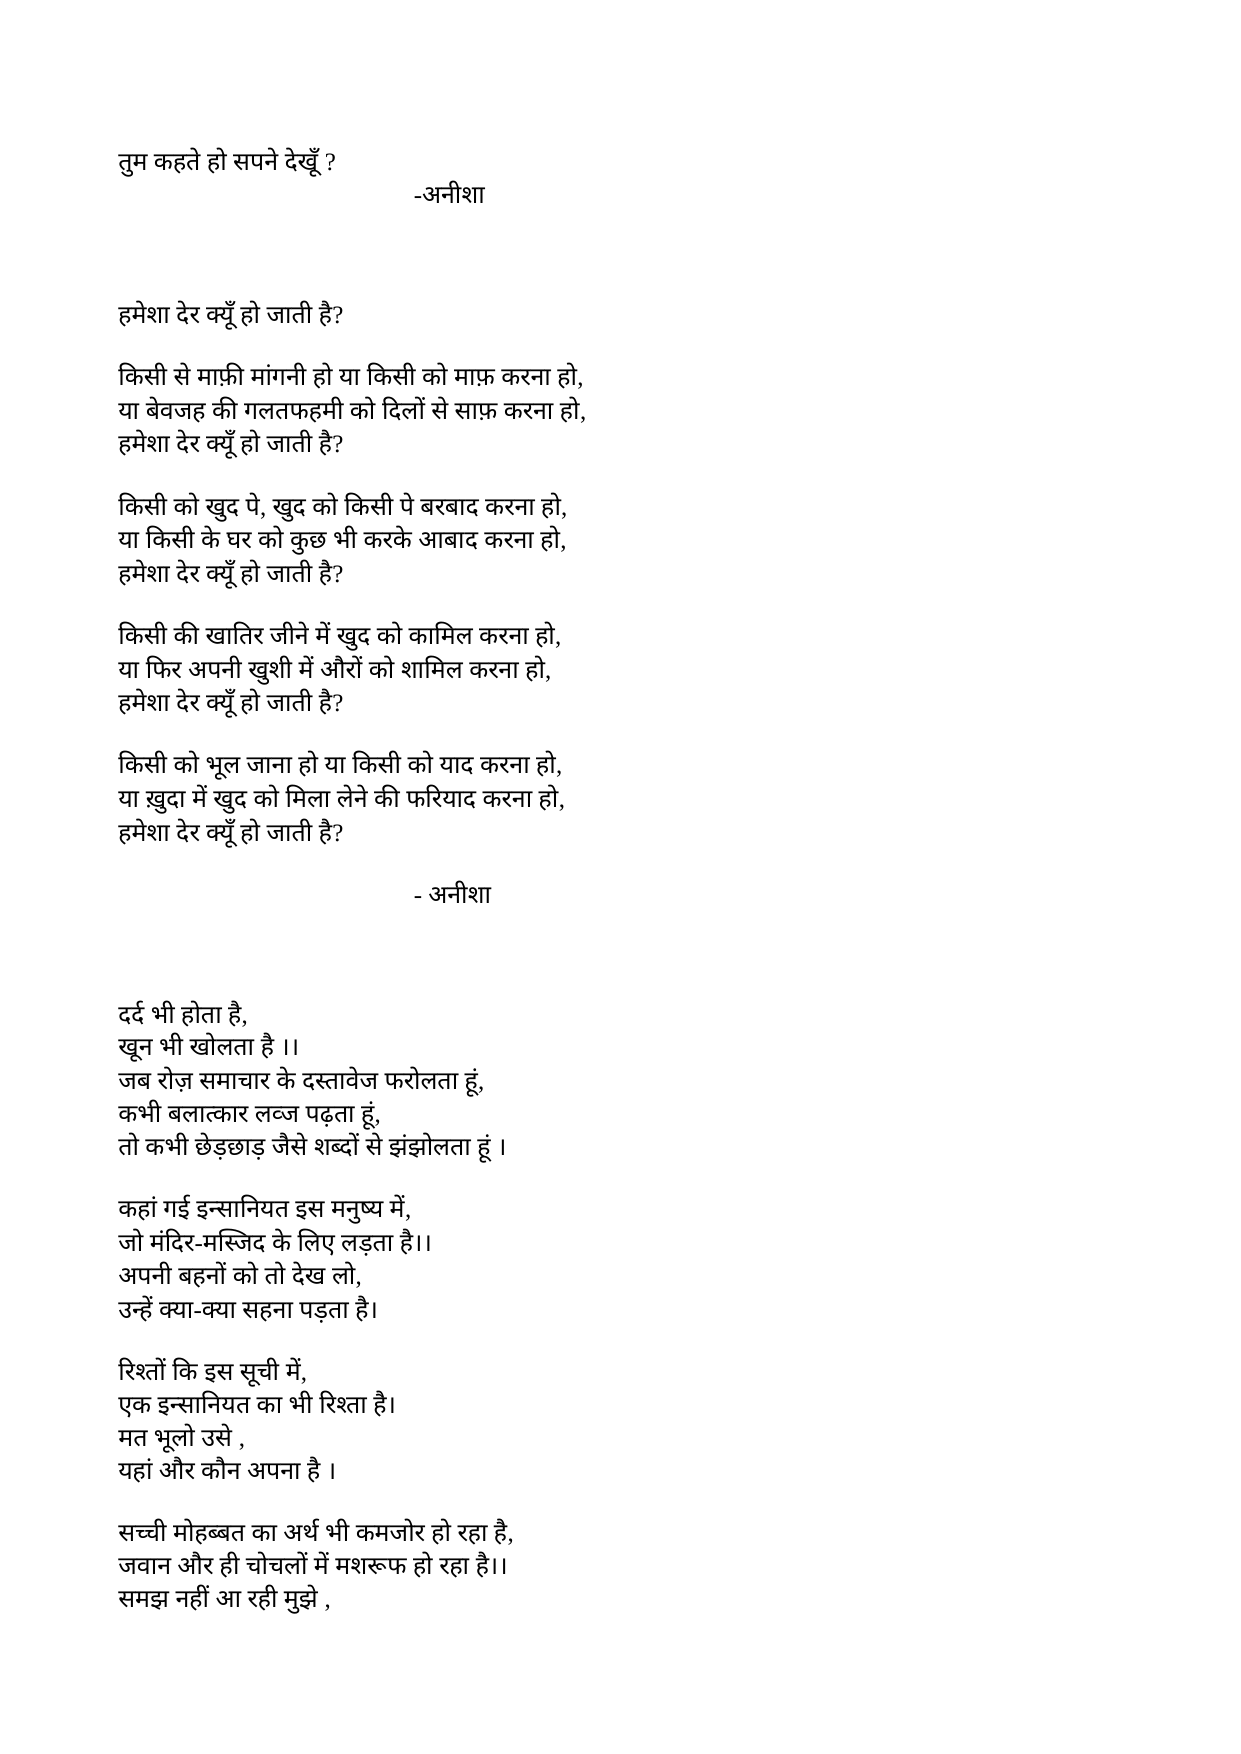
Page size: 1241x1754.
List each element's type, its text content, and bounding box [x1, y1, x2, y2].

text किसी से माफ़ी मांगनी हो या किसी को माफ़ करना हो, [118, 362, 1122, 396]
text हमेशा देर क्यूँ हो जाती है? [118, 300, 1122, 334]
text या ख़ुदा में खुद को मिला लेने की फरियाद करना हो, [118, 784, 1122, 818]
text या फिर अपनी खुशी में औरों को शामिल करना हो, [118, 655, 1122, 688]
text या बेवजह की गलतफहमी को दिलों से साफ़ करना हो, [118, 396, 1122, 429]
text किसी को भूल जाना हो या किसी को याद करना हो, [118, 751, 1122, 784]
text - अनीशा [118, 880, 1122, 913]
text हमेशा देर क्यूँ हो जाती है? [118, 818, 1122, 851]
text या किसी के घर को कुछ भी करके आबाद करना हो, [118, 525, 1122, 559]
text हमेशा देर क्यूँ हो जाती है? [118, 559, 1122, 592]
text दर्द भी होता है, खून भी खोलता है ।। जब रोज़ समाचार के दस्तावेज फरोलता हूं, कभी बलात्कार लव्ज पढ़ता हूं, तो कभी छेड़छाड़ जैसे शब्दों से झंझोलता हूं । कहां गई इन्सानियत इस मनुष्य में, जो मंदिर-मस्जिद के लिए लड़ता है।। अपनी बहनों को तो देख लो, उन्हें क्या-क्या सहना पड़ता है। रिश्तों कि इस सूची में, एक इन्सानियत का भी रिश्ता है। मत भूलो उसे , यहां और कौन अपना है । सच्ची मोहब्बत का अर्थ भी कमजोर हो रहा है, जवान और ही चोचलों में मशरूफ हो रहा है।। समझ नहीं आ रही मुझे , [118, 1000, 1122, 1618]
text हमेशा देर क्यूँ हो जाती है? [118, 688, 1122, 722]
text किसी को खुद पे, खुद को किसी पे बरबाद करना हो, [118, 492, 1122, 525]
text हमेशा देर क्यूँ हो जाती है? [118, 429, 1122, 463]
text -अनीशा [118, 180, 1122, 214]
text तुम कहते हो सपने देखूँ ? [118, 147, 1122, 180]
text किसी की खातिर जीने में खुद को कामिल करना हो, [118, 621, 1122, 655]
